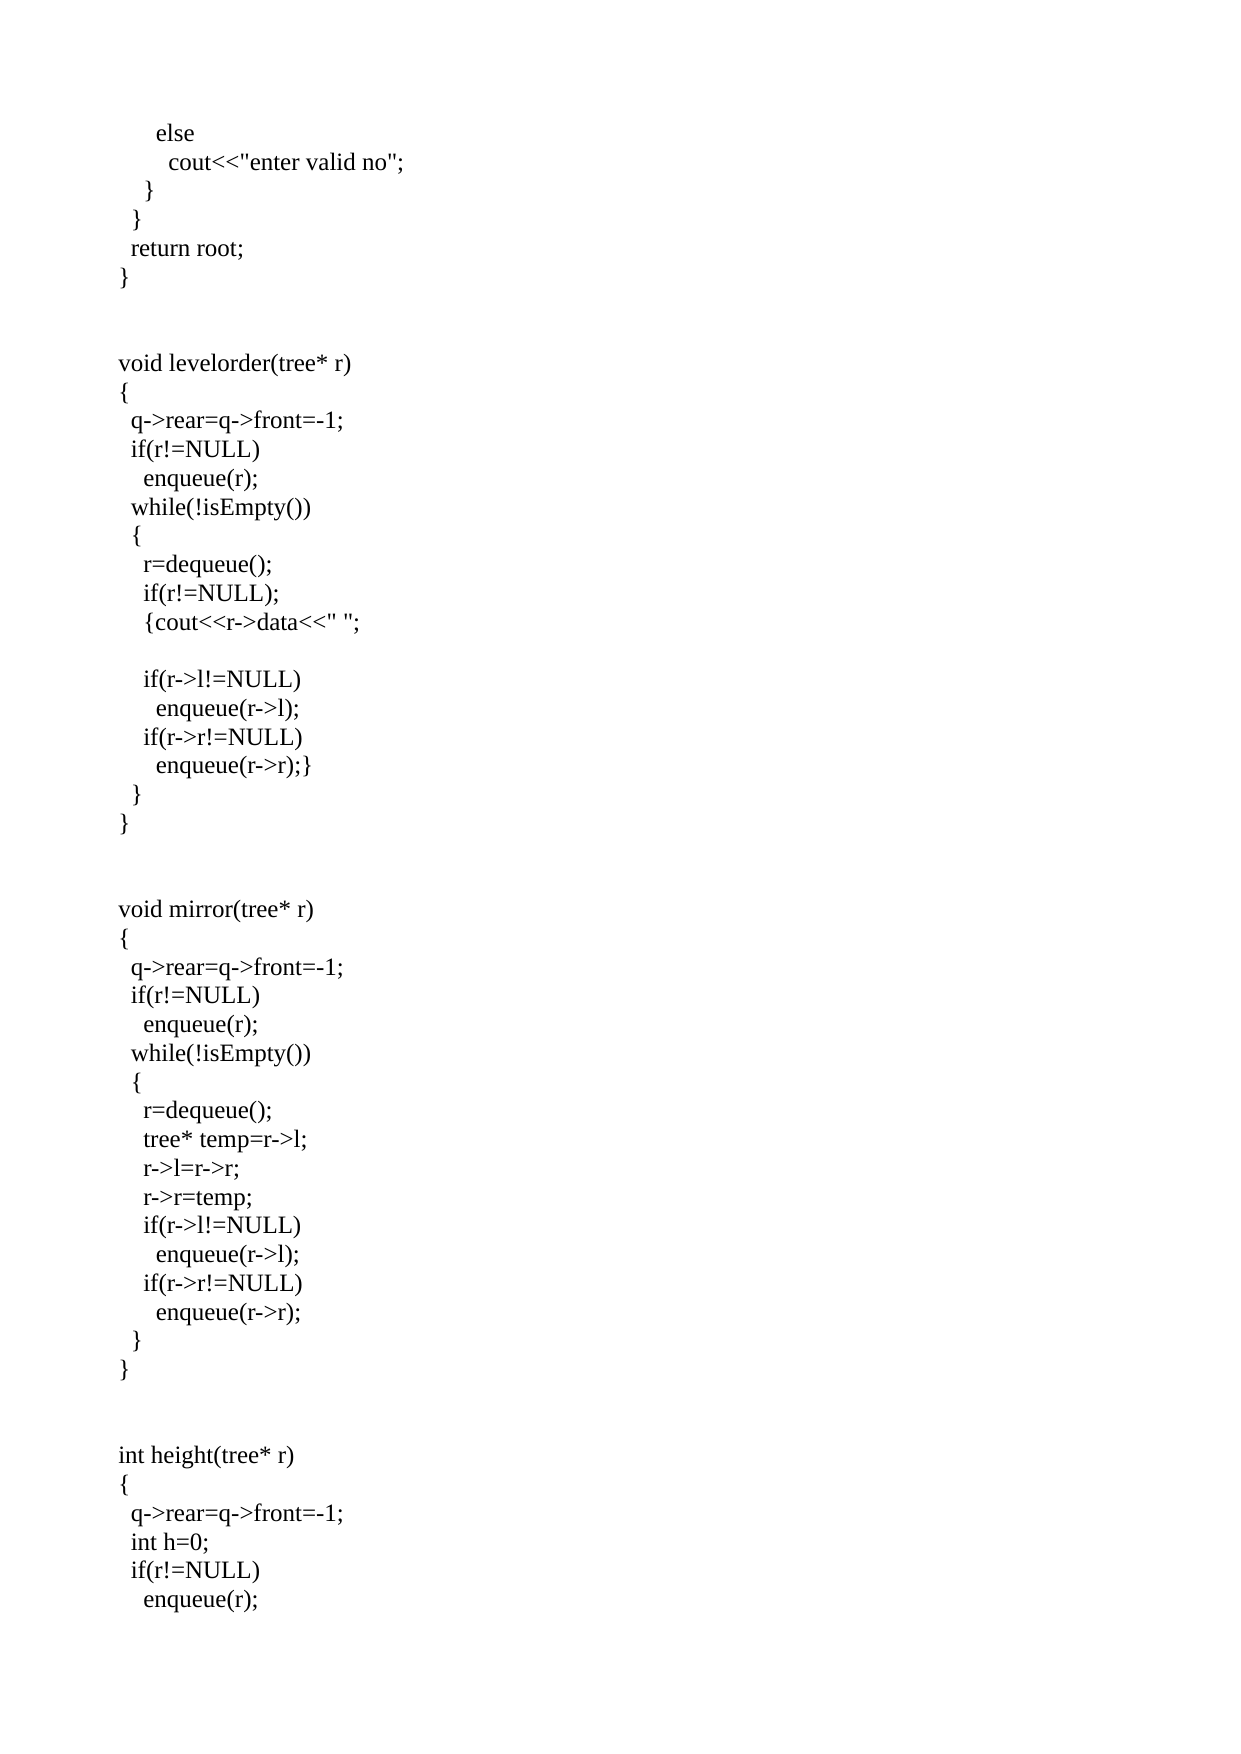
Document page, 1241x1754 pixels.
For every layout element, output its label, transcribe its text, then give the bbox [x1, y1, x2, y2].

text enqueue(r); [118, 463, 1122, 492]
text {cout<<r->data<<" "; [118, 607, 1122, 636]
text enqueue(r->l); [118, 693, 1122, 722]
text } [118, 262, 1122, 291]
text r->l=r->r; [118, 1153, 1122, 1182]
text enqueue(r->r);} [118, 751, 1122, 779]
text tree* temp=r->l; [118, 1124, 1122, 1153]
text void mirror(tree* r) [118, 894, 1122, 923]
text if(r->r!=NULL) [118, 1268, 1122, 1297]
text } [118, 1354, 1122, 1383]
text if(r!=NULL); [118, 578, 1122, 607]
text r=dequeue(); [118, 1096, 1122, 1124]
text enqueue(r); [118, 1584, 1122, 1613]
text if(r!=NULL) [118, 981, 1122, 1009]
text r=dequeue(); [118, 549, 1122, 578]
text q->rear=q->front=-1; [118, 1498, 1122, 1527]
text { [118, 377, 1122, 406]
text } [118, 176, 1122, 204]
text } [118, 204, 1122, 233]
text while(!isEmpty()) [118, 1038, 1122, 1067]
text int h=0; [118, 1527, 1122, 1556]
text cout<<"enter valid no"; [118, 147, 1122, 176]
text } [118, 808, 1122, 837]
text return root; [118, 233, 1122, 262]
text else [118, 118, 1122, 147]
text } [118, 1326, 1122, 1354]
text int height(tree* r) [118, 1441, 1122, 1469]
text q->rear=q->front=-1; [118, 952, 1122, 981]
text { [118, 1067, 1122, 1096]
text enqueue(r->l); [118, 1239, 1122, 1268]
text if(r!=NULL) [118, 434, 1122, 463]
text q->rear=q->front=-1; [118, 406, 1122, 434]
text if(r->l!=NULL) [118, 1211, 1122, 1239]
text if(r->l!=NULL) [118, 664, 1122, 693]
text r->r=temp; [118, 1182, 1122, 1211]
text } [118, 779, 1122, 808]
text while(!isEmpty()) [118, 492, 1122, 521]
text enqueue(r); [118, 1009, 1122, 1038]
text { [118, 521, 1122, 549]
text { [118, 923, 1122, 952]
text if(r->r!=NULL) [118, 722, 1122, 751]
text { [118, 1469, 1122, 1498]
text enqueue(r->r); [118, 1297, 1122, 1326]
text if(r!=NULL) [118, 1556, 1122, 1584]
text void levelorder(tree* r) [118, 348, 1122, 377]
